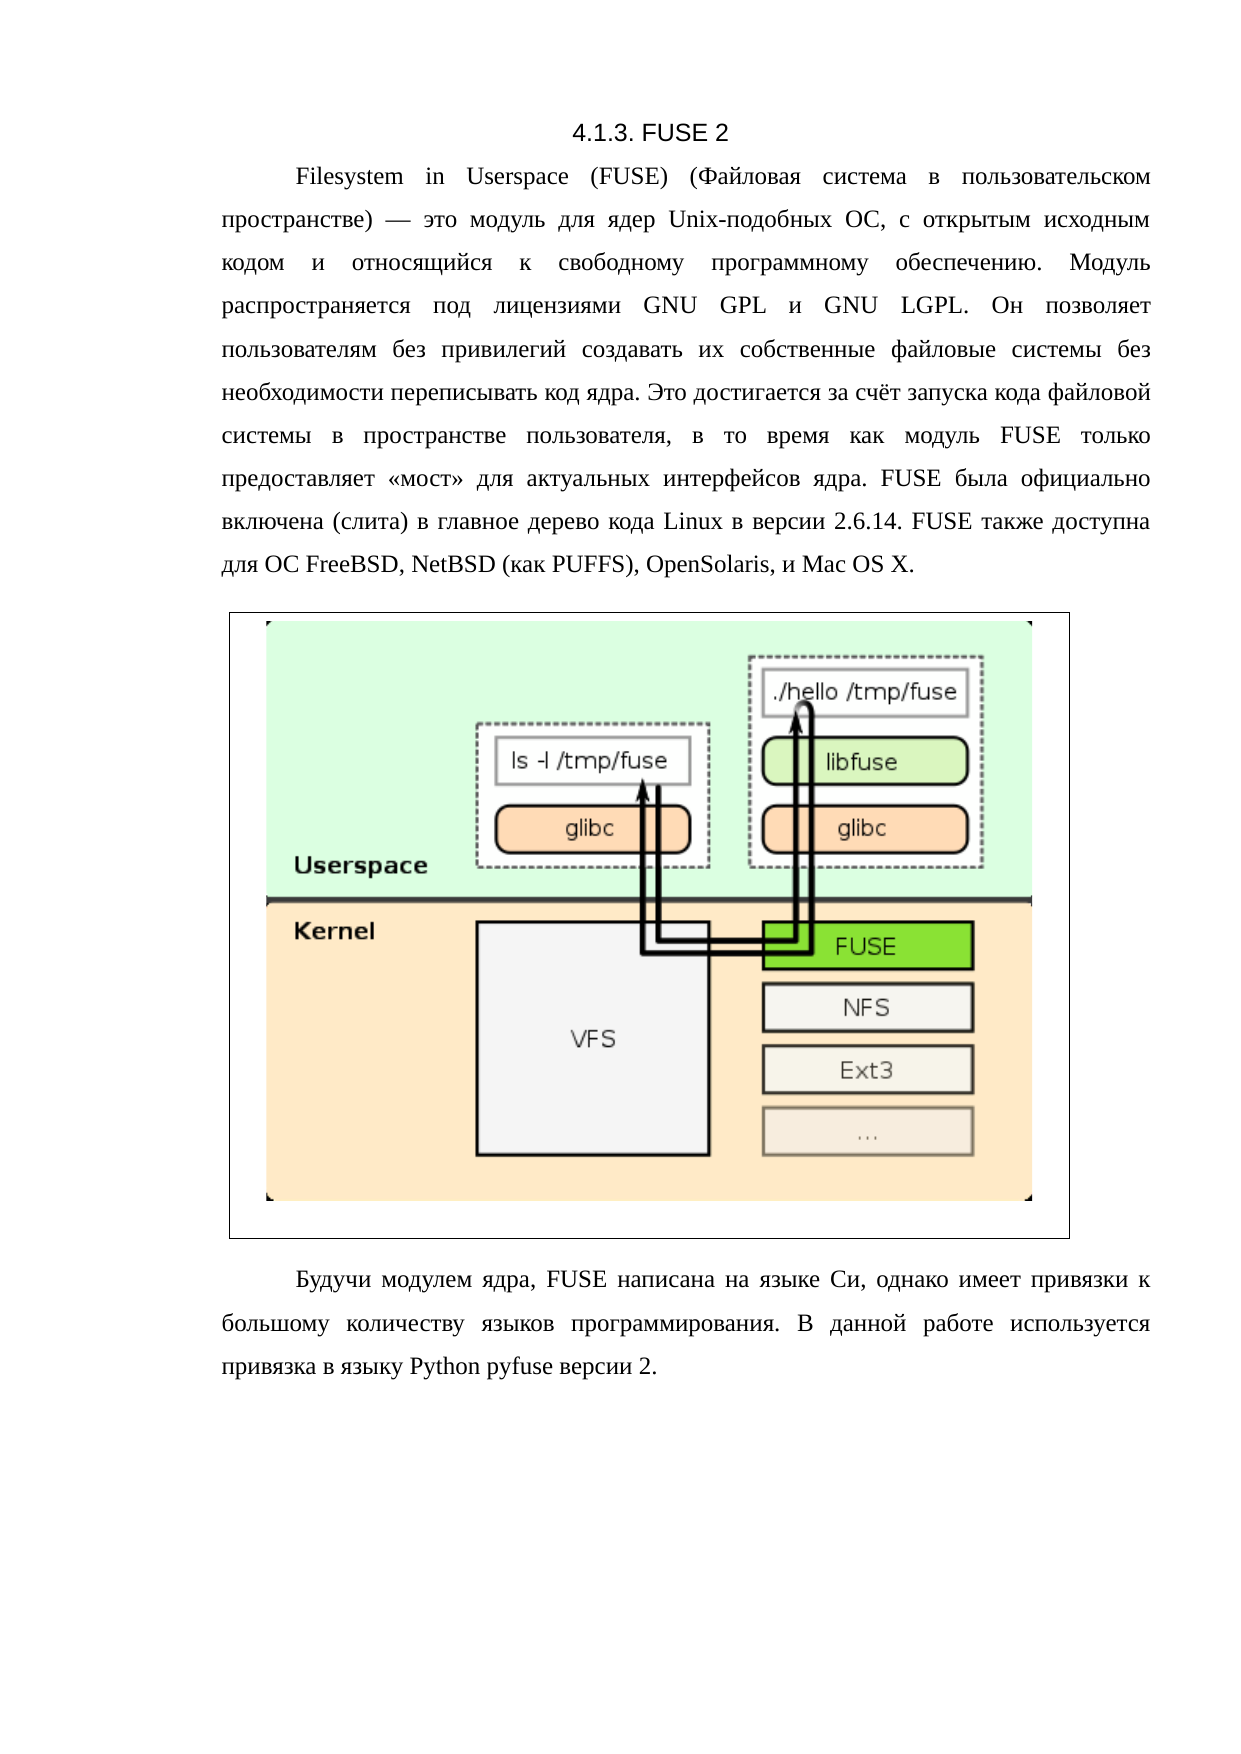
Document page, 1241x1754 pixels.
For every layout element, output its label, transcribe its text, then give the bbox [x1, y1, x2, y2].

text Будучи модулем ядра, FUSE написана на языке Си, однако имеет привязки к большому количеству языков программирования. В данной работе используется привязка в языку Python pyfuse версии 2. [221, 592, 1152, 1379]
picture [266, 621, 1033, 1201]
list 4.1.3. FUSE 2 [148, 118, 1152, 147]
text Filesystem in Userspace (FUSE) (Файловая система в пользовательском пространстве) — это модуль для ядер Unix-подобных ОС, с открытым исходным кодом и относящийся к свободному программному обеспечению. Модуль распространяется под лицензиями GNU GPL и GNU LGPL. Он позволяет пользователям без привилегий создавать их собственные файловые системы без необходимости переписывать код ядра. Это достигается за счёт запуска кода файловой системы в пространстве пользователя, в то время как модуль FUSE только предоставляет «мост» для актуальных интерфейсов ядра. FUSE была официально включена (слита) в главное дерево кода Linux в версии 2.6.14. FUSE также доступна для ОС FreeBSD, NetBSD (как PUFFS), OpenSolaris, и Mac OS X. [221, 161, 1152, 578]
